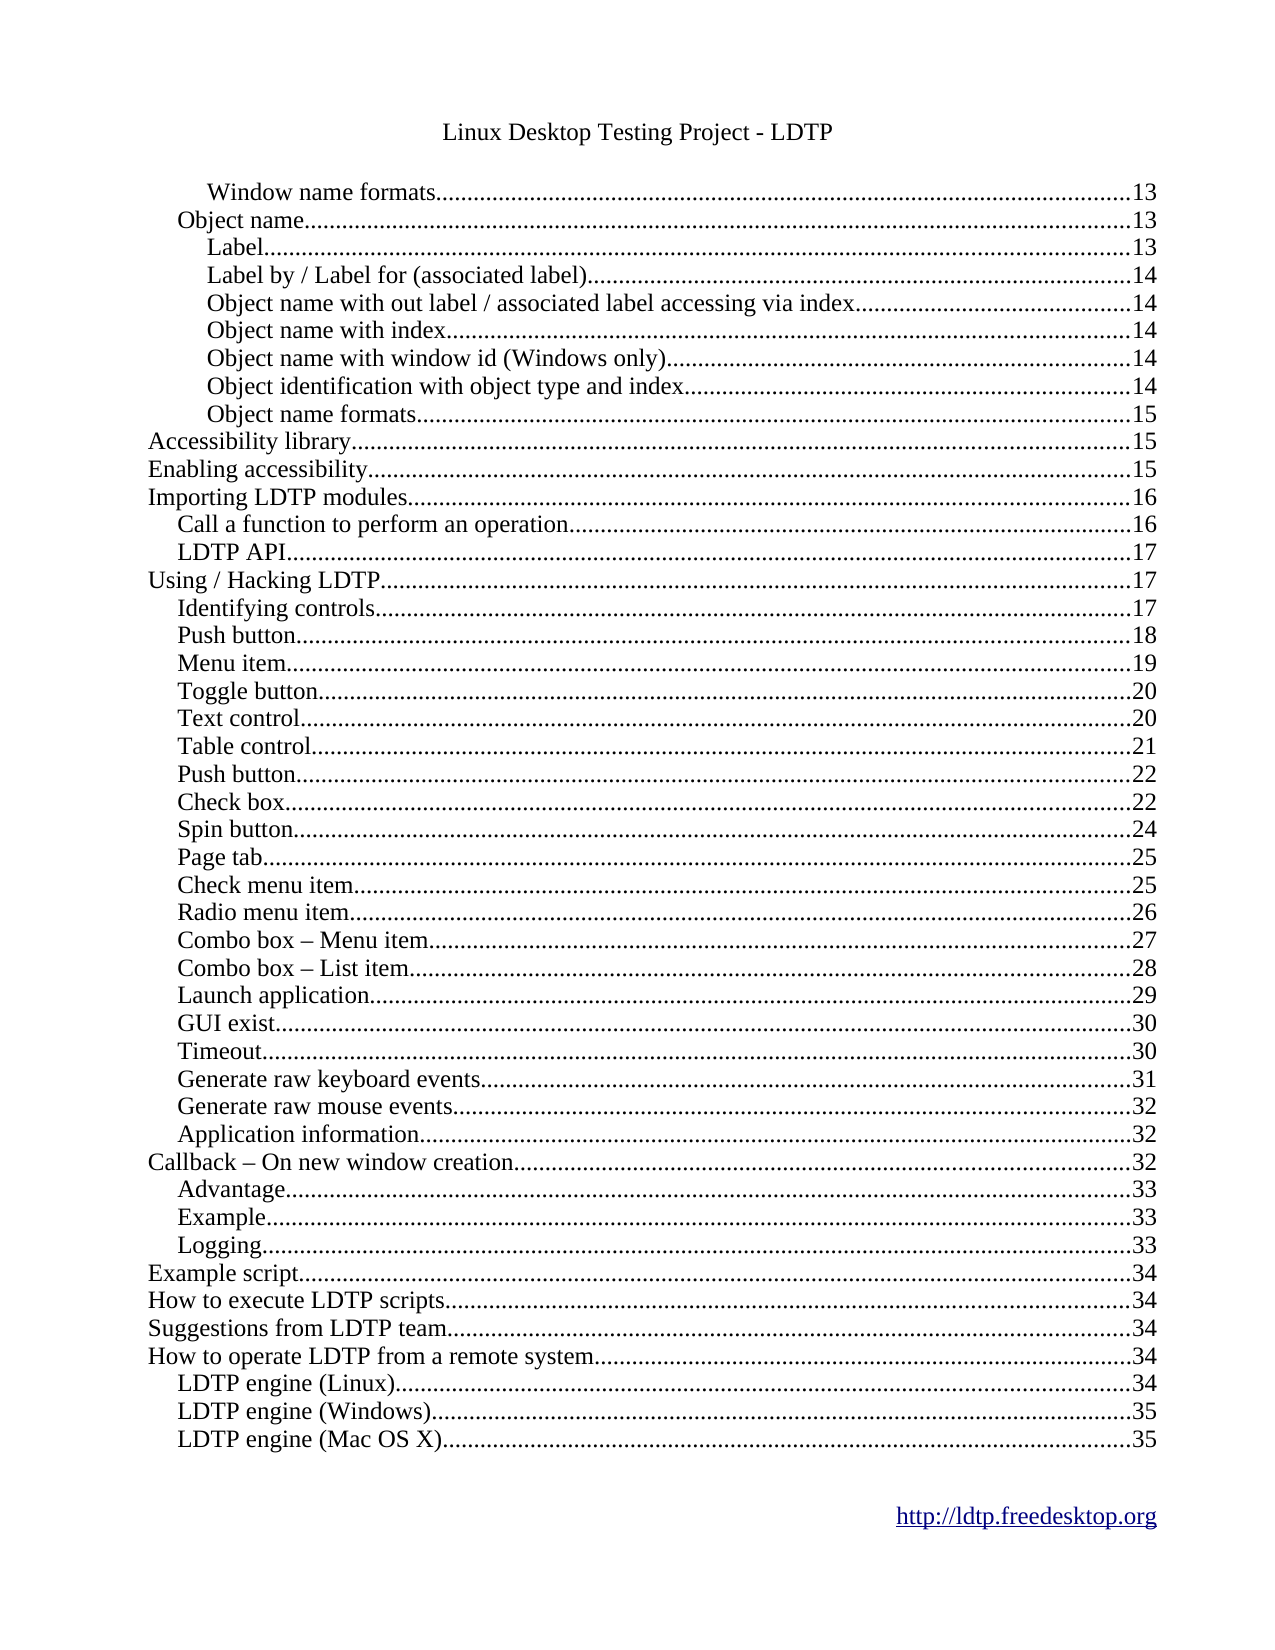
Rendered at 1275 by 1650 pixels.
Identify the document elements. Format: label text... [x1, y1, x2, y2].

text Object name with out label / associated label accessing via index 14 [207, 289, 1157, 317]
text Example script 34 [148, 1259, 1157, 1286]
text Window name formats 13 [207, 178, 1157, 206]
text How to execute LDTP scripts 34 [148, 1286, 1157, 1314]
text Enabling accessibility 15 [148, 455, 1157, 483]
text Generate raw keyboard events 31 [177, 1065, 1157, 1092]
text LDTP engine (Mac OS X) 35 [177, 1425, 1157, 1453]
text Callback – On new window creation 32 [148, 1148, 1157, 1176]
text Label by / Label for (associated label) 14 [207, 261, 1157, 289]
text How to operate LDTP from a remote system 34 [148, 1342, 1157, 1369]
text Application information 32 [177, 1120, 1157, 1148]
text Advantage 33 [177, 1176, 1157, 1203]
text Timeout 30 [177, 1037, 1157, 1065]
text LDTP engine (Windows) 35 [177, 1397, 1157, 1425]
text Object name 13 [177, 206, 1157, 233]
text Push button 22 [177, 760, 1157, 788]
text Object name with index 14 [207, 317, 1157, 344]
text Label 13 [207, 233, 1157, 261]
text Generate raw mouse events 32 [177, 1092, 1157, 1120]
text Check menu item 25 [177, 871, 1157, 898]
text Check box 22 [177, 788, 1157, 815]
text Push button 18 [177, 621, 1157, 649]
text Spin button 24 [177, 815, 1157, 843]
text Radio menu item 26 [177, 898, 1157, 926]
text Call a function to perform an operation 16 [177, 511, 1157, 538]
text LDTP engine (Linux) 34 [177, 1369, 1157, 1397]
text Table control 21 [177, 732, 1157, 760]
text Identifying controls 17 [177, 594, 1157, 621]
text GUI exist 30 [177, 1009, 1157, 1037]
text Importing LDTP modules 16 [148, 483, 1157, 511]
text Using / Hacking LDTP 17 [148, 566, 1157, 594]
text Object identification with object type and index 14 [207, 372, 1157, 400]
text Object name with window id (Windows only) 14 [207, 344, 1157, 372]
text Combo box – List item 28 [177, 954, 1157, 982]
text LDTP API 17 [177, 538, 1157, 566]
text Combo box – Menu item 27 [177, 926, 1157, 954]
text Example 33 [177, 1203, 1157, 1231]
text Suggestions from LDTP team 34 [148, 1314, 1157, 1342]
text Page tab 25 [177, 843, 1157, 871]
text Menu item 19 [177, 649, 1157, 677]
text Logging 33 [177, 1231, 1157, 1259]
text Text control 20 [177, 704, 1157, 732]
text Toggle button 20 [177, 677, 1157, 704]
text Object name formats 15 [207, 400, 1157, 427]
text Accessibility library 15 [148, 427, 1157, 455]
text Launch application 29 [177, 982, 1157, 1009]
